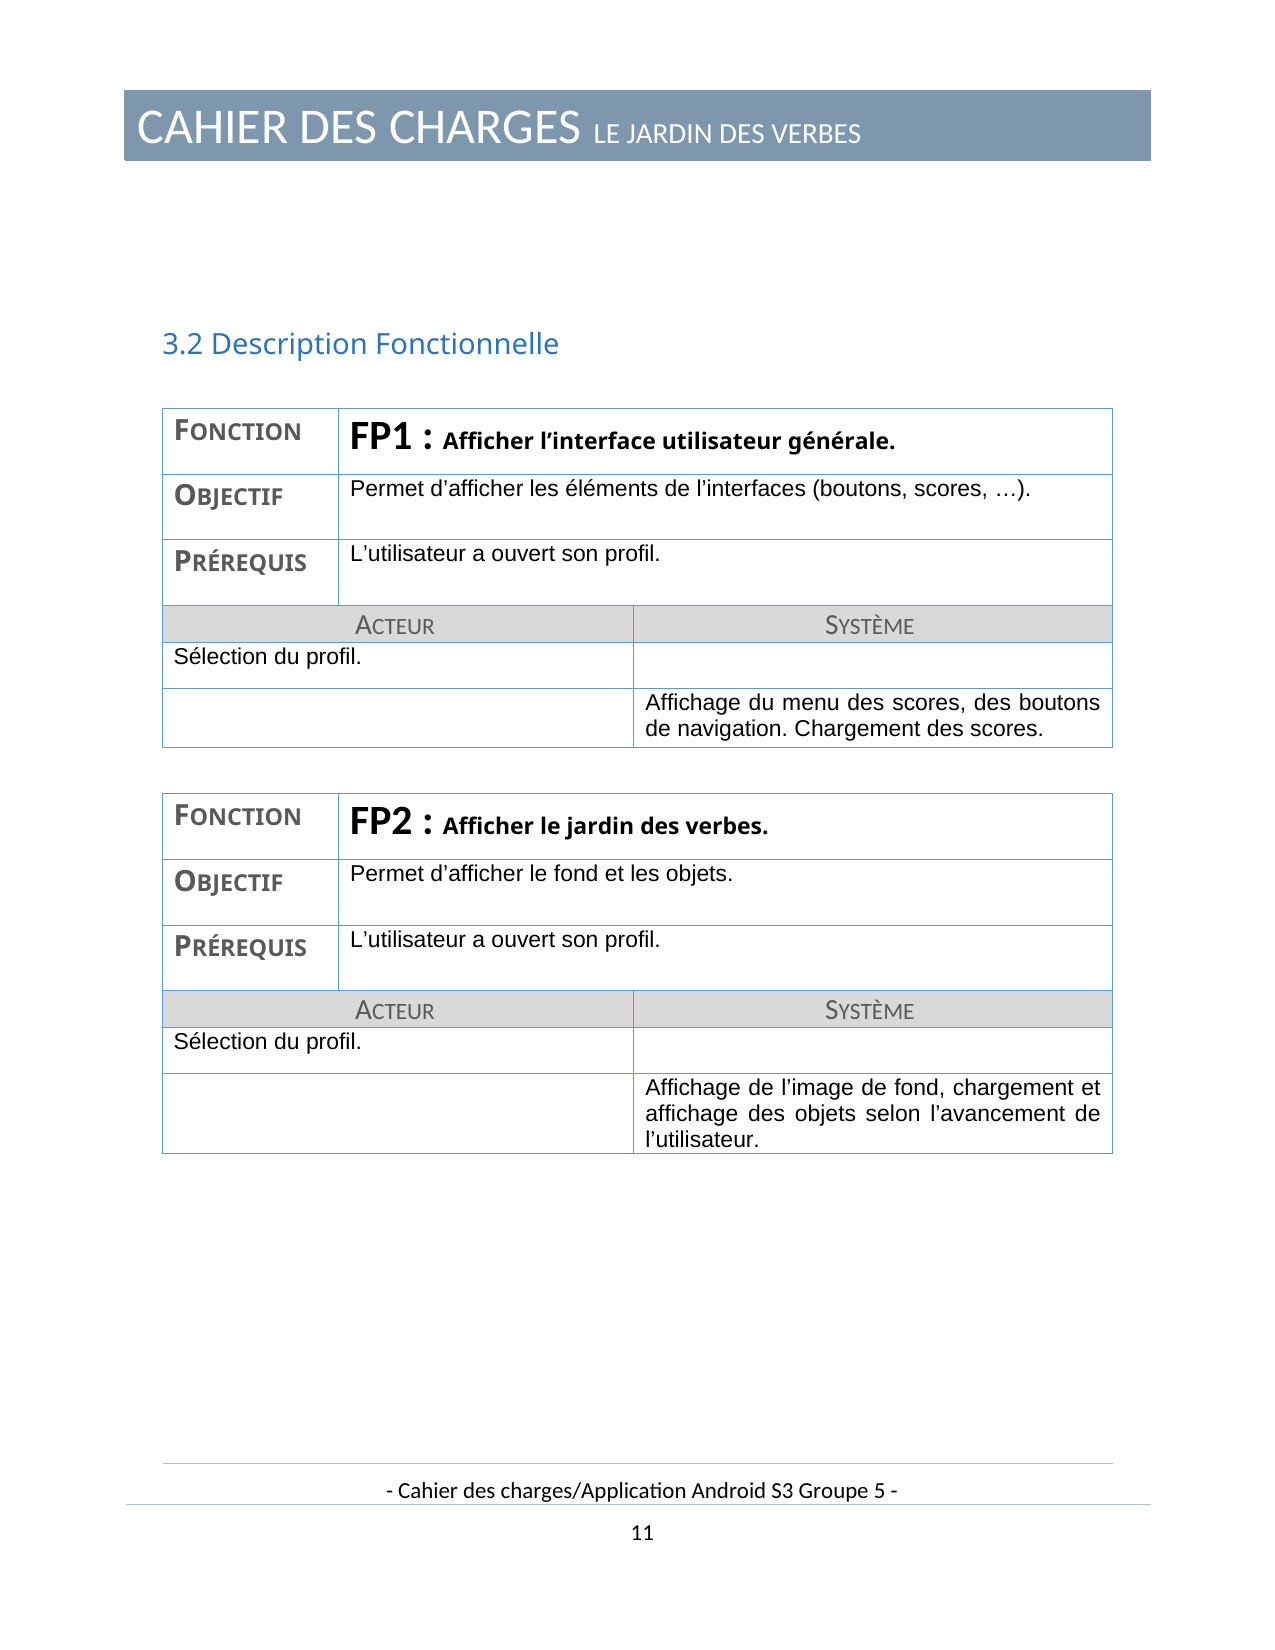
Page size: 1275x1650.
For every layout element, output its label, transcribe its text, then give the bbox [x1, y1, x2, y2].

table_header FP1 : Afficher l’interface utilisateur générale. [339, 409, 1112, 474]
table_cell Objectif [163, 860, 338, 924]
subtitle 3.2 Description Fonctionnelle [162, 323, 1113, 363]
table_cell Affichage du menu des scores, des boutons de navigation. Chargement des scores. [634, 689, 1112, 747]
table_cell Sélection du profil. [163, 643, 633, 687]
table_cell L’utilisateur a ouvert son profil. [339, 926, 1112, 990]
table_cell [634, 643, 1112, 687]
table_cell Permet d’afficher les éléments de l’interfaces (boutons, scores, …). [339, 475, 1112, 539]
table_cell L’utilisateur a ouvert son profil. [339, 540, 1112, 605]
table_cell Système [634, 991, 1112, 1027]
table_cell [634, 1028, 1112, 1073]
table_cell Permet d’afficher le fond et les objets. [339, 860, 1112, 924]
table_header Fonction [163, 409, 338, 474]
table_cell Prérequis [163, 926, 338, 990]
table_header FP2 : Afficher le jardin des verbes. [339, 794, 1112, 859]
table_cell Affichage de l’image de fond, chargement et affichage des objets selon l’avancement de l’utilisateur. [634, 1074, 1112, 1153]
table_cell [163, 1074, 633, 1153]
table_cell Sélection du profil. [163, 1028, 633, 1073]
table_cell Acteur [163, 606, 633, 642]
table_cell Objectif [163, 475, 338, 539]
table_cell Prérequis [163, 540, 338, 605]
table_cell Acteur [163, 991, 633, 1027]
table_cell Système [634, 606, 1112, 642]
table_header Fonction [163, 794, 338, 859]
table_cell [163, 689, 633, 747]
